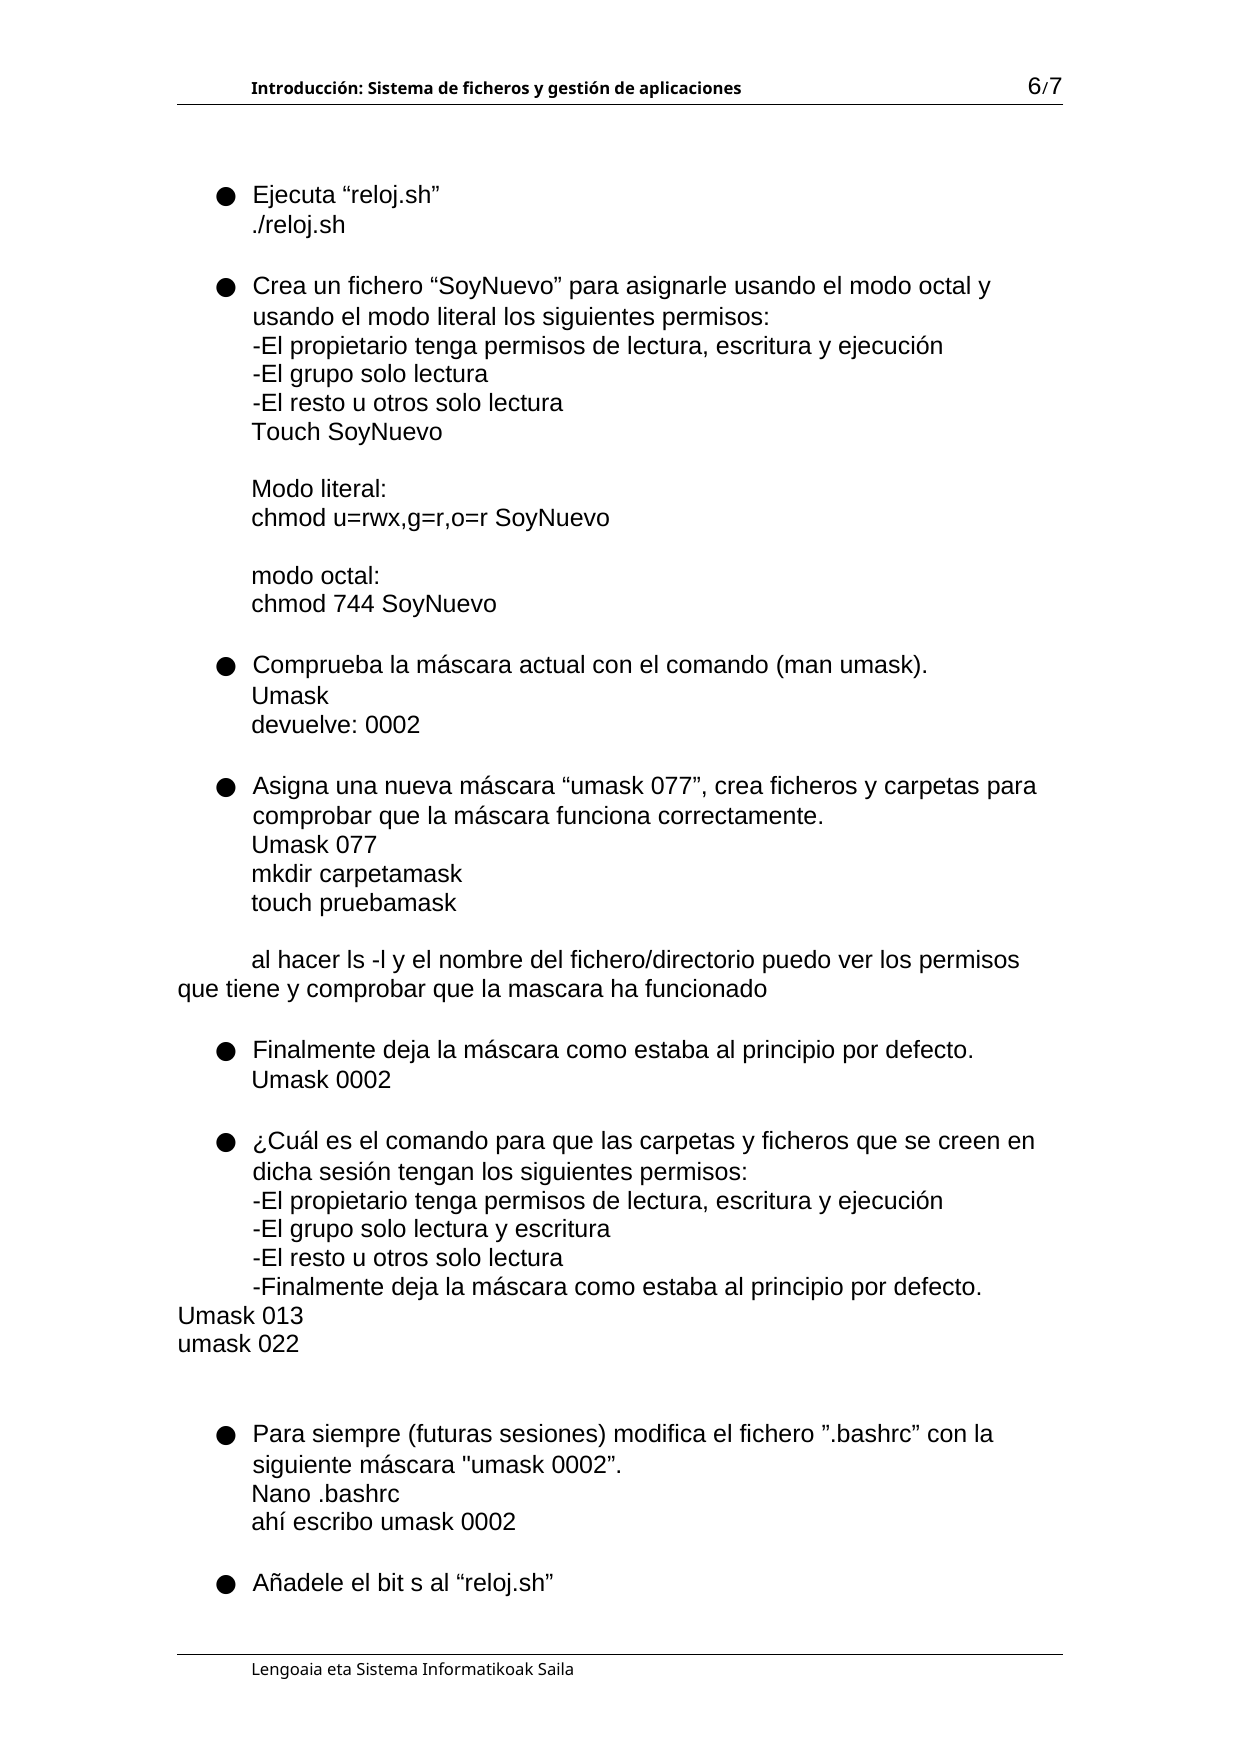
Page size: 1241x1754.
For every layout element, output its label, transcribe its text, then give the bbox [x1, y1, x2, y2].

list -El resto u otros solo lectura [215, 388, 1063, 417]
table_header Modo literal: chmod u=rwx,g=r,o=r SoyNuevo modo octal: chmod 744 SoyNuevo [177, 475, 1063, 618]
table_header Umask 077 mkdir carpetamask touch pruebamask al hacer ls -l y el nombre del fichero/directorio puedo ver los permisos que tiene y comprobar que la mascara ha funcionado [177, 830, 1063, 1003]
table_header ./reloj.sh [177, 210, 1063, 239]
list -El resto u otros solo lectura [215, 1243, 1063, 1272]
list ¿Cuál es el comando para que las carpetas y ficheros que se creen en dicha sesión tengan los siguientes permisos: [215, 1123, 1063, 1186]
list Finalmente deja la máscara como estaba al principio por defecto. [215, 1031, 1063, 1065]
table_header Umask 013 umask 022 [177, 1301, 1063, 1358]
table_header Umask 0002 [177, 1065, 1063, 1094]
list Asigna una nueva máscara “umask 077”, crea ficheros y carpetas para comprobar que la máscara funciona correctamente. [215, 767, 1063, 830]
list Para siempre (futuras sesiones) modifica el fichero ”.bashrc” con la siguiente máscara "umask 0002”. [215, 1416, 1063, 1478]
list Añadele el bit s al “reloj.sh” [215, 1565, 1063, 1599]
table_header Touch SoyNuevo [177, 417, 1063, 446]
list -El grupo solo lectura [215, 359, 1063, 388]
list -Finalmente deja la máscara como estaba al principio por defecto. [215, 1272, 1063, 1301]
table_header Nano .bashrc ahí escribo umask 0002 [177, 1479, 1063, 1536]
list -El grupo solo lectura y escritura [215, 1214, 1063, 1243]
list Comprueba la máscara actual con el comando (man umask). [215, 647, 1063, 681]
list Crea un fichero “SoyNuevo” para asignarle usando el modo octal y usando el modo literal los siguientes permisos: [215, 268, 1063, 331]
list -El propietario tenga permisos de lectura, escritura y ejecución [215, 331, 1063, 359]
table_header Umask devuelve: 0002 [177, 681, 1063, 738]
list Ejecuta “reloj.sh” [215, 176, 1063, 210]
list -El propietario tenga permisos de lectura, escritura y ejecución [215, 1186, 1063, 1214]
